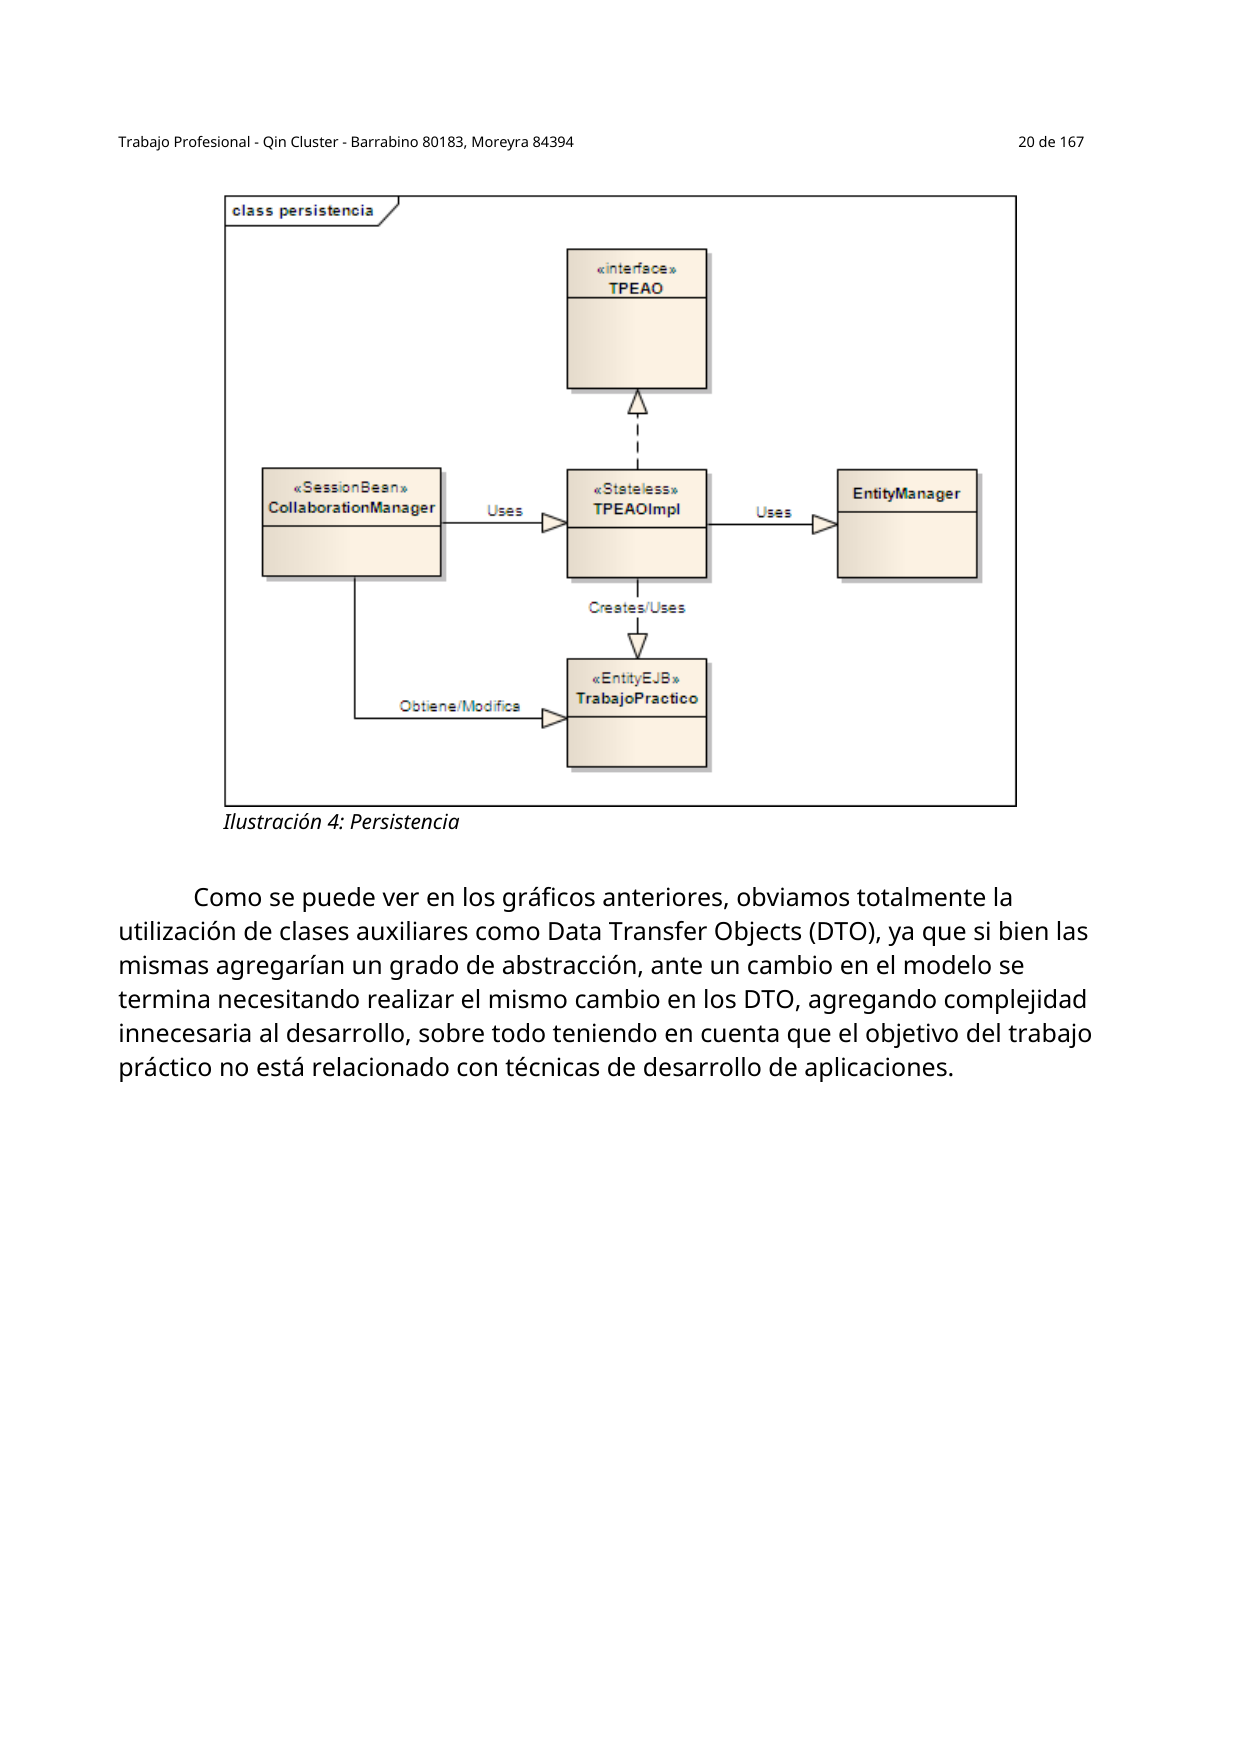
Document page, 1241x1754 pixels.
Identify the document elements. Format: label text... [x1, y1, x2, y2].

text Como se puede ver en los gráficos anteriores, obviamos totalmente la utilización de clases auxiliares como Data Transfer Objects (DTO), ya que si bien las mismas agregarían un grado de abstracción, ante un cambio en el modelo se termina necesitando realizar el mismo cambio en los DTO, agregando complejidad innecesaria al desarrollo, sobre todo teniendo en cuenta que el objetivo del trabajo práctico no está relacionado con técnicas de desarrollo de aplicaciones. [118, 879, 1122, 1084]
text Ilustración 4: Persistencia [223, 807, 1017, 835]
picture [223, 194, 1017, 807]
